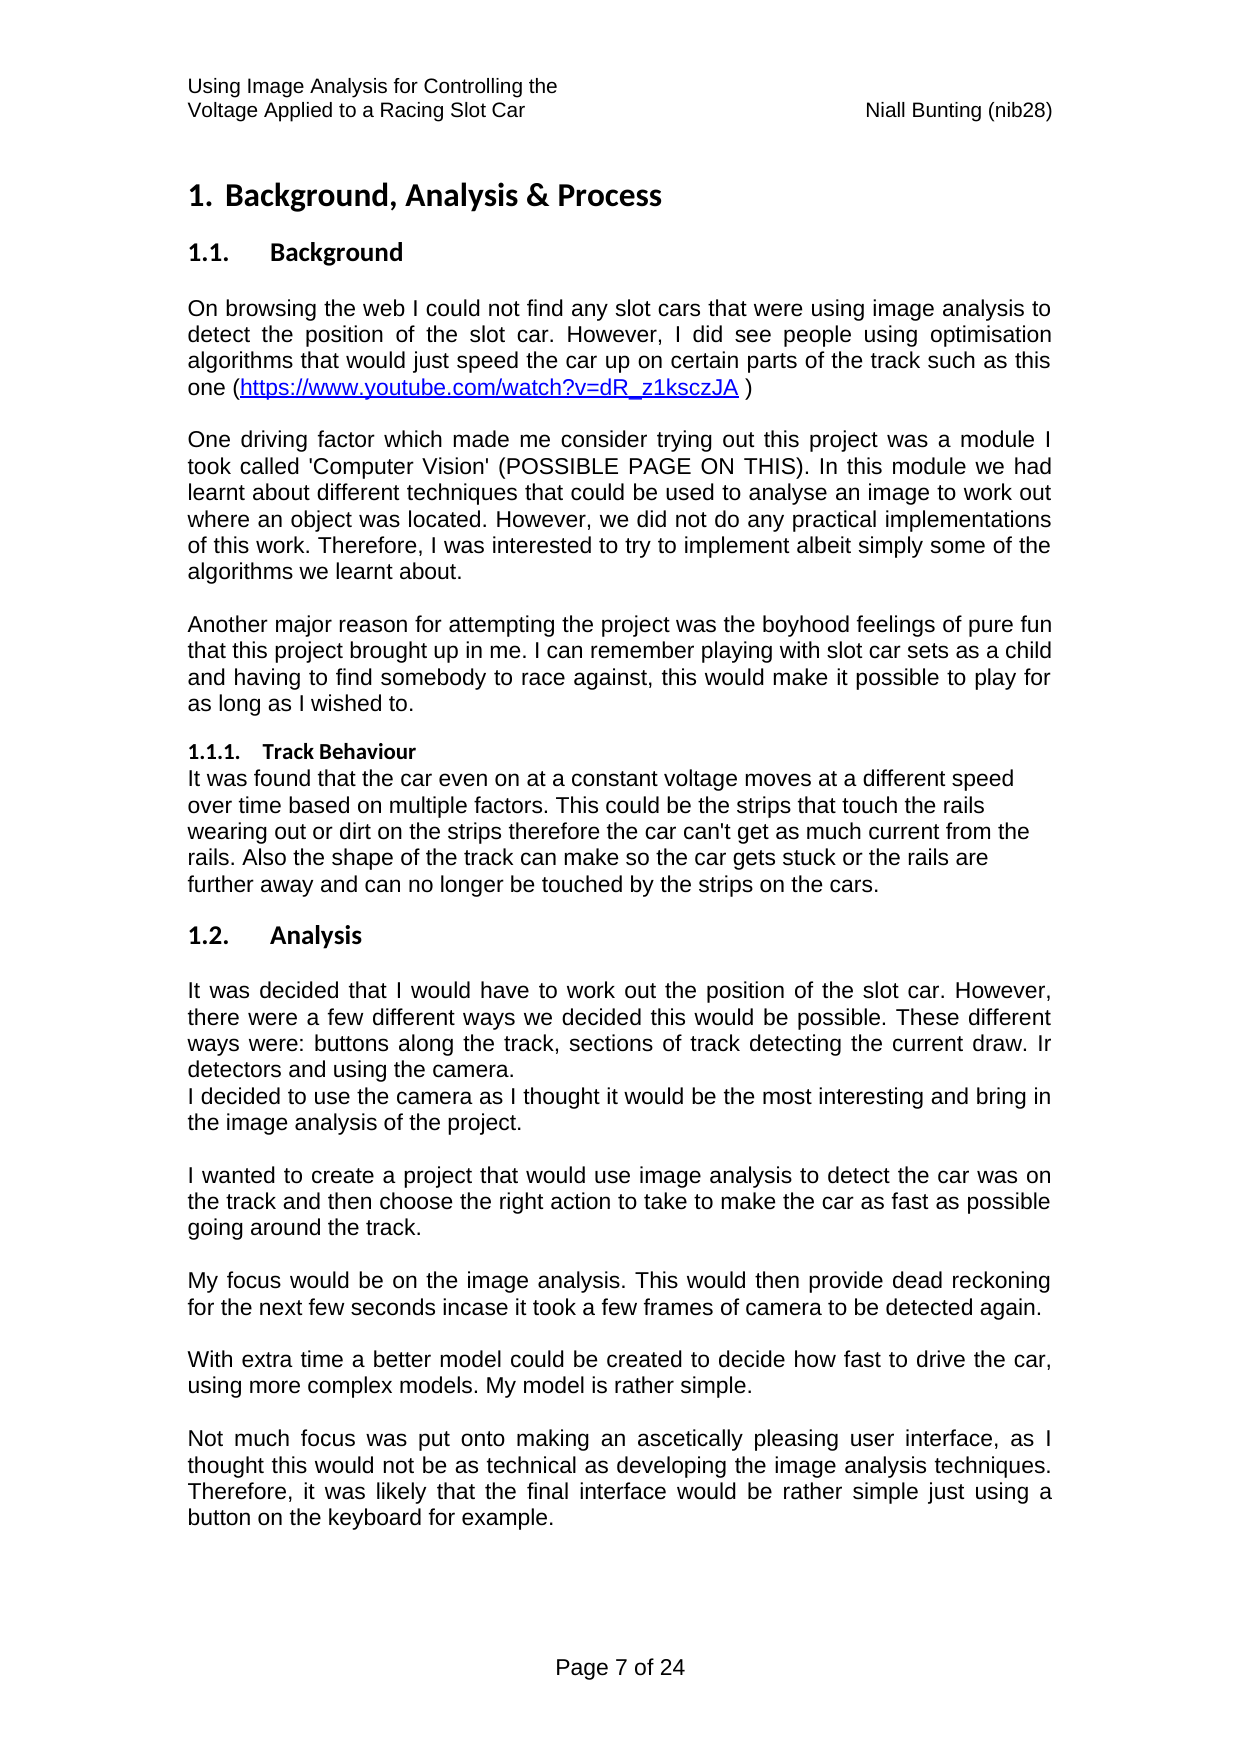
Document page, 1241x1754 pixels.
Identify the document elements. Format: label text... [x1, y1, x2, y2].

text One driving factor which made me consider trying out this project was a module I took called 'Computer Vision' (POSSIBLE PAGE ON THIS). In this module we had learnt about different techniques that could be used to analyse an image to work out where an object was located. However, we did not do any practical implementations of this work. Therefore, I was interested to try to implement albeit simply some of the algorithms we learnt about. [187, 426, 1053, 584]
subtitle Track Behaviour [187, 737, 1053, 765]
text On browsing the web I could not find any slot cars that were using image analysis to detect the position of the slot car. However, I did see people using optimisation algorithms that would just speed the car up on certain parts of the track such as this one (https://www.youtube.com/watch?v=dR_z1ksczJA ) [187, 295, 1053, 400]
text With extra time a better model could be created to decide how fast to drive the car, using more complex models. My model is rather simple. [187, 1346, 1053, 1399]
text My focus would be on the image analysis. This would then provide dead reckoning for the next few seconds incase it took a few frames of camera to be detected again. [187, 1267, 1053, 1320]
subtitle Background [187, 235, 1053, 268]
text I wanted to create a project that would use image analysis to detect the car was on the track and then choose the right action to take to make the car as fast as possible going around the track. [187, 1162, 1053, 1241]
text Not much focus was put onto making an ascetically pleasing user interface, as I thought this would not be as technical as developing the image analysis techniques. Therefore, it was likely that the final interface would be rather simple just using a button on the keyboard for example. [187, 1425, 1053, 1531]
subtitle Background, Analysis & Process [187, 174, 1053, 214]
subtitle Analysis [187, 918, 1053, 951]
text It was found that the car even on at a constant voltage moves at a different speed over time based on multiple factors. This could be the strips that touch the rails wearing out or dirt on the strips therefore the car can't get as much current from the rails. Also the shape of the track can make so the car gets stuck or the rails are further away and can no longer be touched by the strips on the cars. [187, 765, 1053, 897]
text Another major reason for attempting the project was the boyhood feelings of pure fun that this project brought up in me. I can remember playing with slot car sets as a child and having to find somebody to race against, this would make it possible to play for as long as I wished to. [187, 611, 1053, 716]
text I decided to use the camera as I thought it would be the most interesting and bring in the image analysis of the project. [187, 1083, 1053, 1135]
text It was decided that I would have to work out the position of the slot car. However, there were a few different ways we decided this would be possible. These different ways were: buttons along the track, sections of track detecting the current draw. Ir detectors and using the camera. [187, 977, 1053, 1083]
